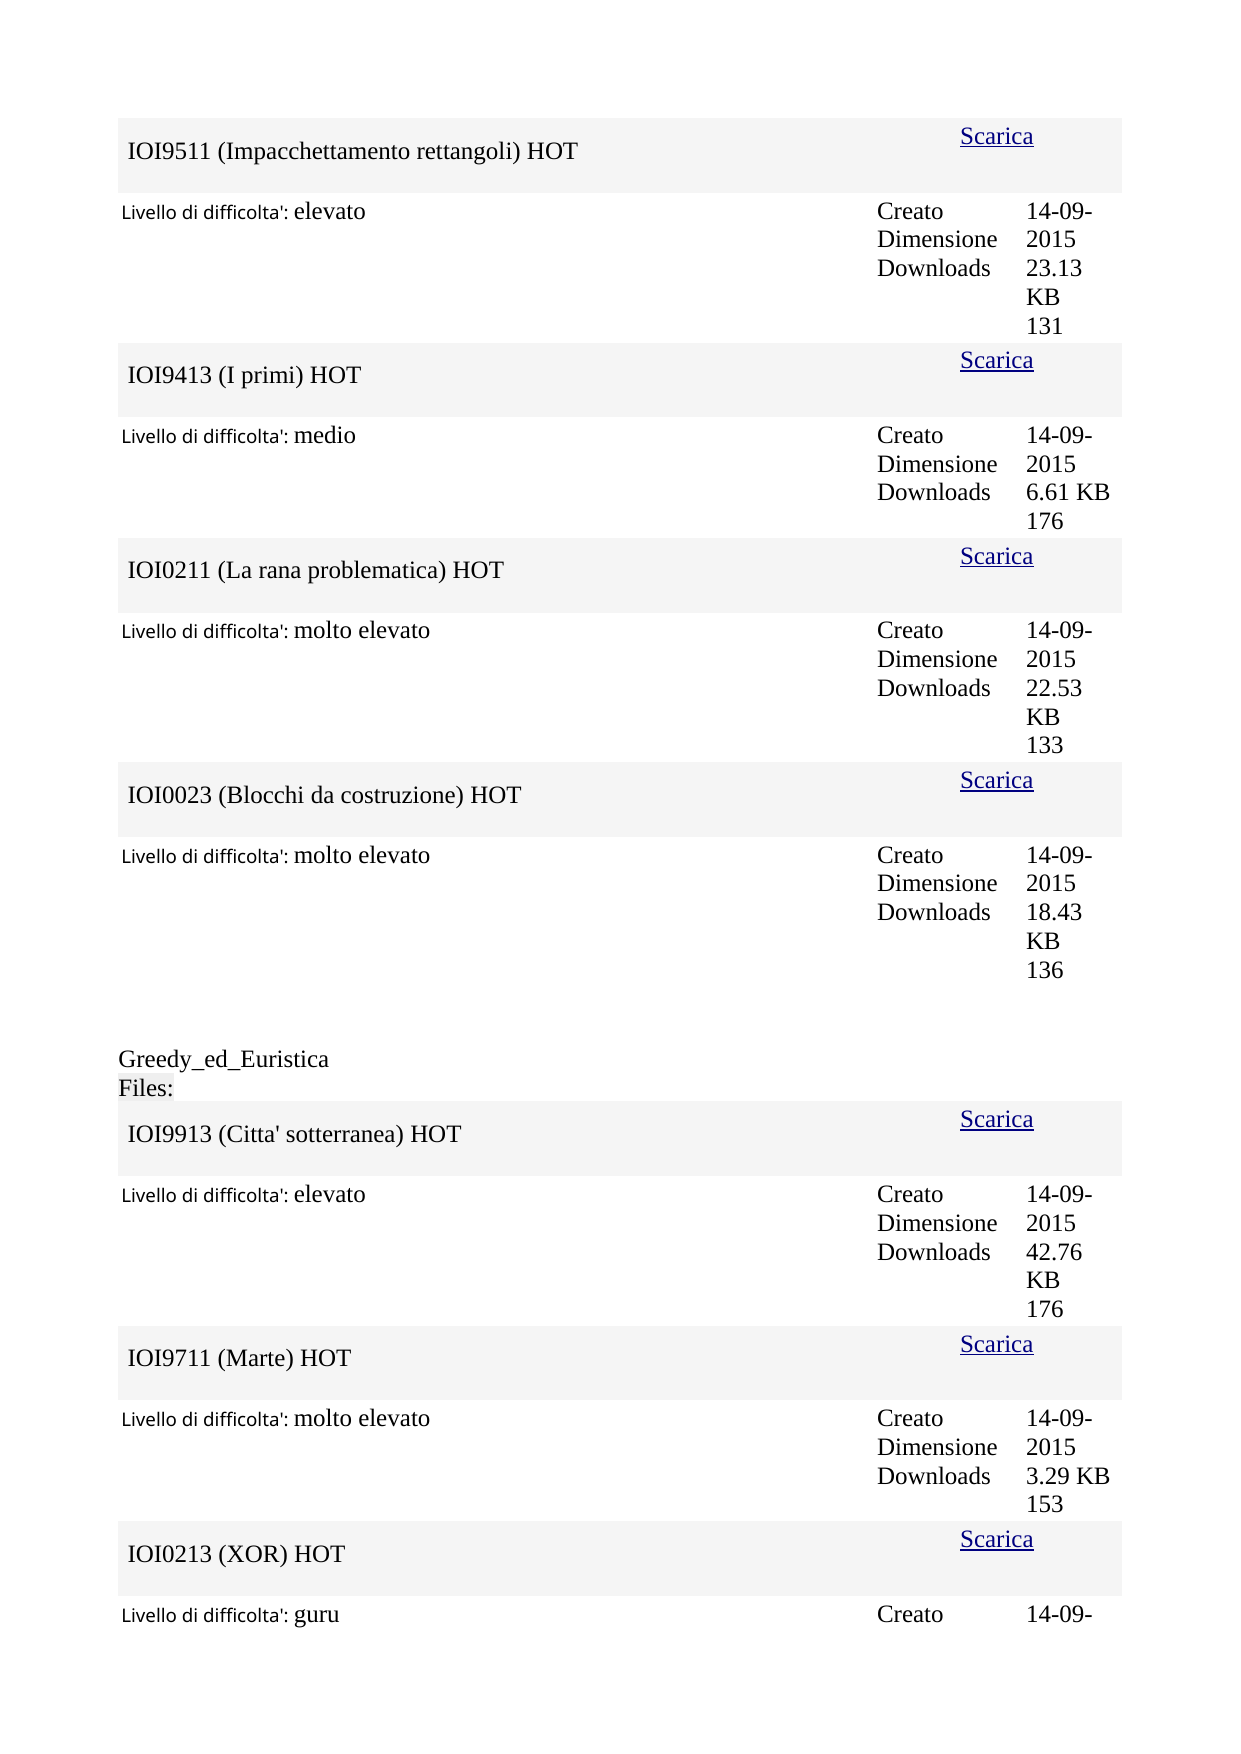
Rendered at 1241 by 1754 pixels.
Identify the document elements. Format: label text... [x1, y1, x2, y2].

table_header [670, 1521, 871, 1585]
table_header [863, 1596, 874, 1631]
table_header [863, 417, 874, 538]
table_cell [670, 826, 1122, 837]
table_header IOI9413 (I primi) HOT [118, 343, 670, 406]
table_header Scarica [871, 1326, 1122, 1390]
table_header IOI9913 (Citta' sotterranea) HOT [118, 1101, 670, 1166]
table_header [863, 837, 874, 986]
table_header Creato Dimensione Downloads [874, 837, 1023, 986]
table_header 14-09-2015 23.13 KB 131 [1023, 193, 1122, 342]
table_header Scarica [871, 1101, 1122, 1166]
table_cell [118, 602, 670, 613]
table_cell [670, 182, 1122, 193]
table_header [863, 613, 874, 762]
table_header IOI0211 (La rana problematica) HOT [118, 538, 670, 602]
table_header Livello di difficolta': molto elevato [118, 837, 863, 986]
table_cell [118, 182, 670, 193]
table_header [670, 538, 871, 602]
table_header Creato [874, 1596, 1023, 1631]
table_header [670, 343, 871, 406]
table_cell [670, 602, 1122, 613]
table_header 14-09-2015 22.53 KB 133 [1023, 613, 1122, 762]
table_header 14-09-2015 3.29 KB 153 [1023, 1400, 1122, 1521]
table_header [863, 193, 874, 342]
table_header Creato Dimensione Downloads [874, 1176, 1023, 1326]
table_header [670, 1326, 871, 1390]
table_header IOI0213 (XOR) HOT [118, 1521, 670, 1585]
table_cell [118, 1585, 670, 1596]
table_header Creato Dimensione Downloads [874, 613, 1023, 762]
table_header Livello di difficolta': medio [118, 417, 862, 538]
table_header Livello di difficolta': elevato [118, 1176, 863, 1326]
table_header 14-09-2015 42.76 KB 176 [1023, 1176, 1122, 1326]
table_header [863, 1176, 874, 1326]
table_header [670, 118, 871, 182]
table_cell [670, 1166, 1122, 1176]
table_header Creato Dimensione Downloads [874, 193, 1023, 342]
table_header [670, 762, 871, 826]
table_header Creato Dimensione Downloads [874, 1400, 1023, 1521]
table_header Scarica [871, 762, 1122, 826]
table_header IOI0023 (Blocchi da costruzione) HOT [118, 762, 670, 826]
text Files: [118, 1073, 1122, 1101]
table_cell [118, 1166, 670, 1176]
table_cell [670, 1585, 1122, 1596]
table_cell [118, 826, 670, 837]
table_cell [118, 1390, 670, 1400]
table_header 14-09- [1023, 1596, 1122, 1631]
table_header Livello di difficolta': elevato [118, 193, 863, 342]
table_cell [670, 406, 1122, 417]
table_header [670, 1101, 871, 1166]
table_header Livello di difficolta': molto elevato [118, 613, 863, 762]
table_header IOI9511 (Impacchettamento rettangoli) HOT [118, 118, 670, 182]
table_header 14-09-2015 18.43 KB 136 [1023, 837, 1122, 986]
table_header [863, 1400, 874, 1521]
table_header 14-09-2015 6.61 KB 176 [1023, 417, 1122, 538]
table_header Livello di difficolta': molto elevato [118, 1400, 862, 1521]
table_header Scarica [871, 343, 1122, 406]
table_header Scarica [871, 118, 1122, 182]
table_header Scarica [871, 538, 1122, 602]
table_header Creato Dimensione Downloads [874, 417, 1023, 538]
text Greedy_ed_Euristica [118, 1044, 1122, 1073]
table_header IOI9711 (Marte) HOT [118, 1326, 670, 1390]
table_header Livello di difficolta': guru [118, 1596, 863, 1631]
table_cell [118, 406, 670, 417]
table_header Scarica [871, 1521, 1122, 1585]
table_cell [670, 1390, 1122, 1400]
